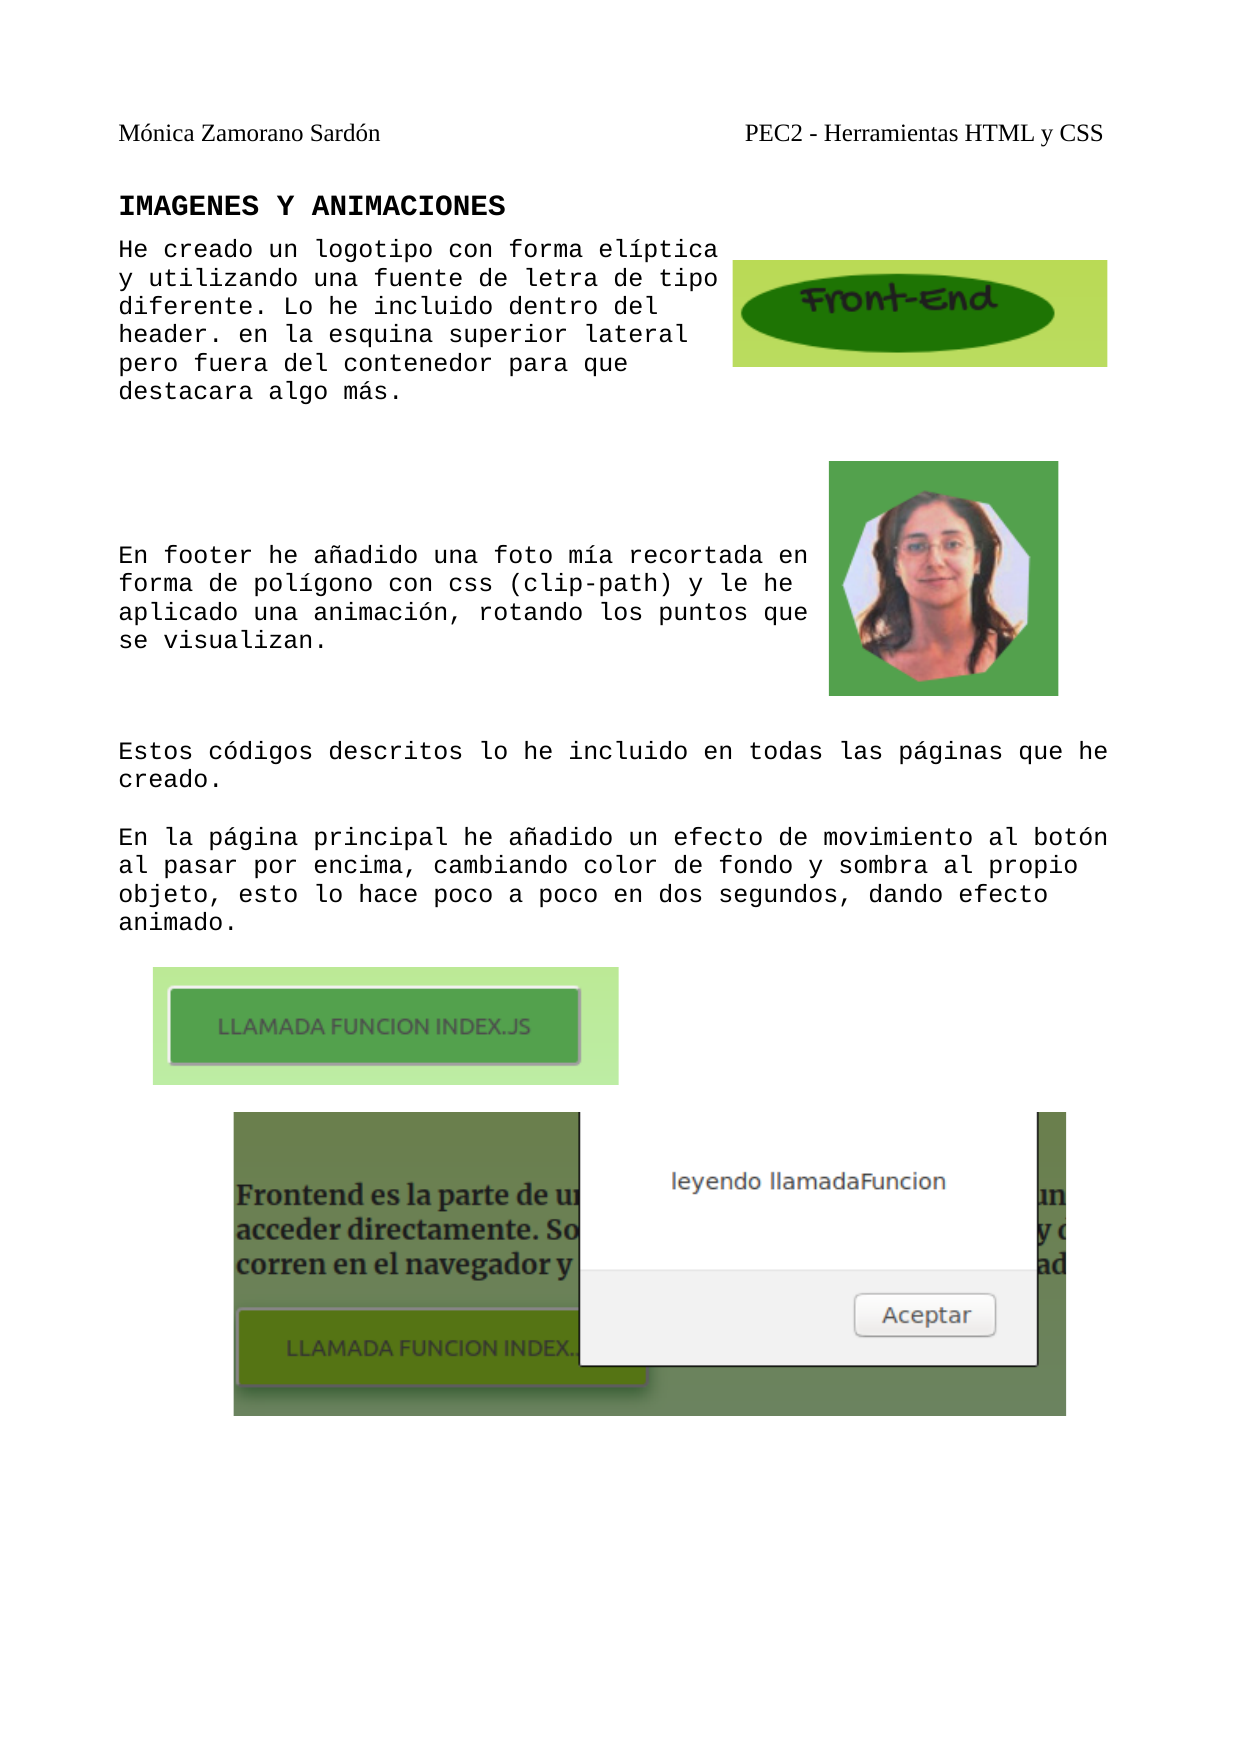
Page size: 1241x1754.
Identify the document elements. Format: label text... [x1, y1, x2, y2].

text En la página principal he añadido un efecto de movimiento al botón al pasar por encima, cambiando color de fondo y sombra al propio objeto, esto lo hace poco a poco en dos segundos, dando efecto animado. [118, 824, 1122, 938]
text He creado un logotipo con forma elíptica y utilizando una fuente de letra de tipo diferente. Lo he incluido dentro del header. en la esquina superior lateral pero fuera del contenedor para que destacara algo más. [118, 237, 1122, 407]
picture [152, 967, 619, 1085]
text En footer he añadido una foto mía recortada en forma de polígono con css (clip-path) y le he aplicado una animación, rotando los puntos que se visualizan. [118, 542, 828, 656]
picture [732, 260, 1108, 367]
text [1059, 542, 1122, 656]
text Estos códigos descritos lo he incluido en todas las páginas que he creado. [118, 738, 1122, 795]
subtitle IMAGENES Y ANIMACIONES [118, 191, 1122, 224]
picture [828, 461, 1059, 696]
picture [233, 1112, 1067, 1416]
